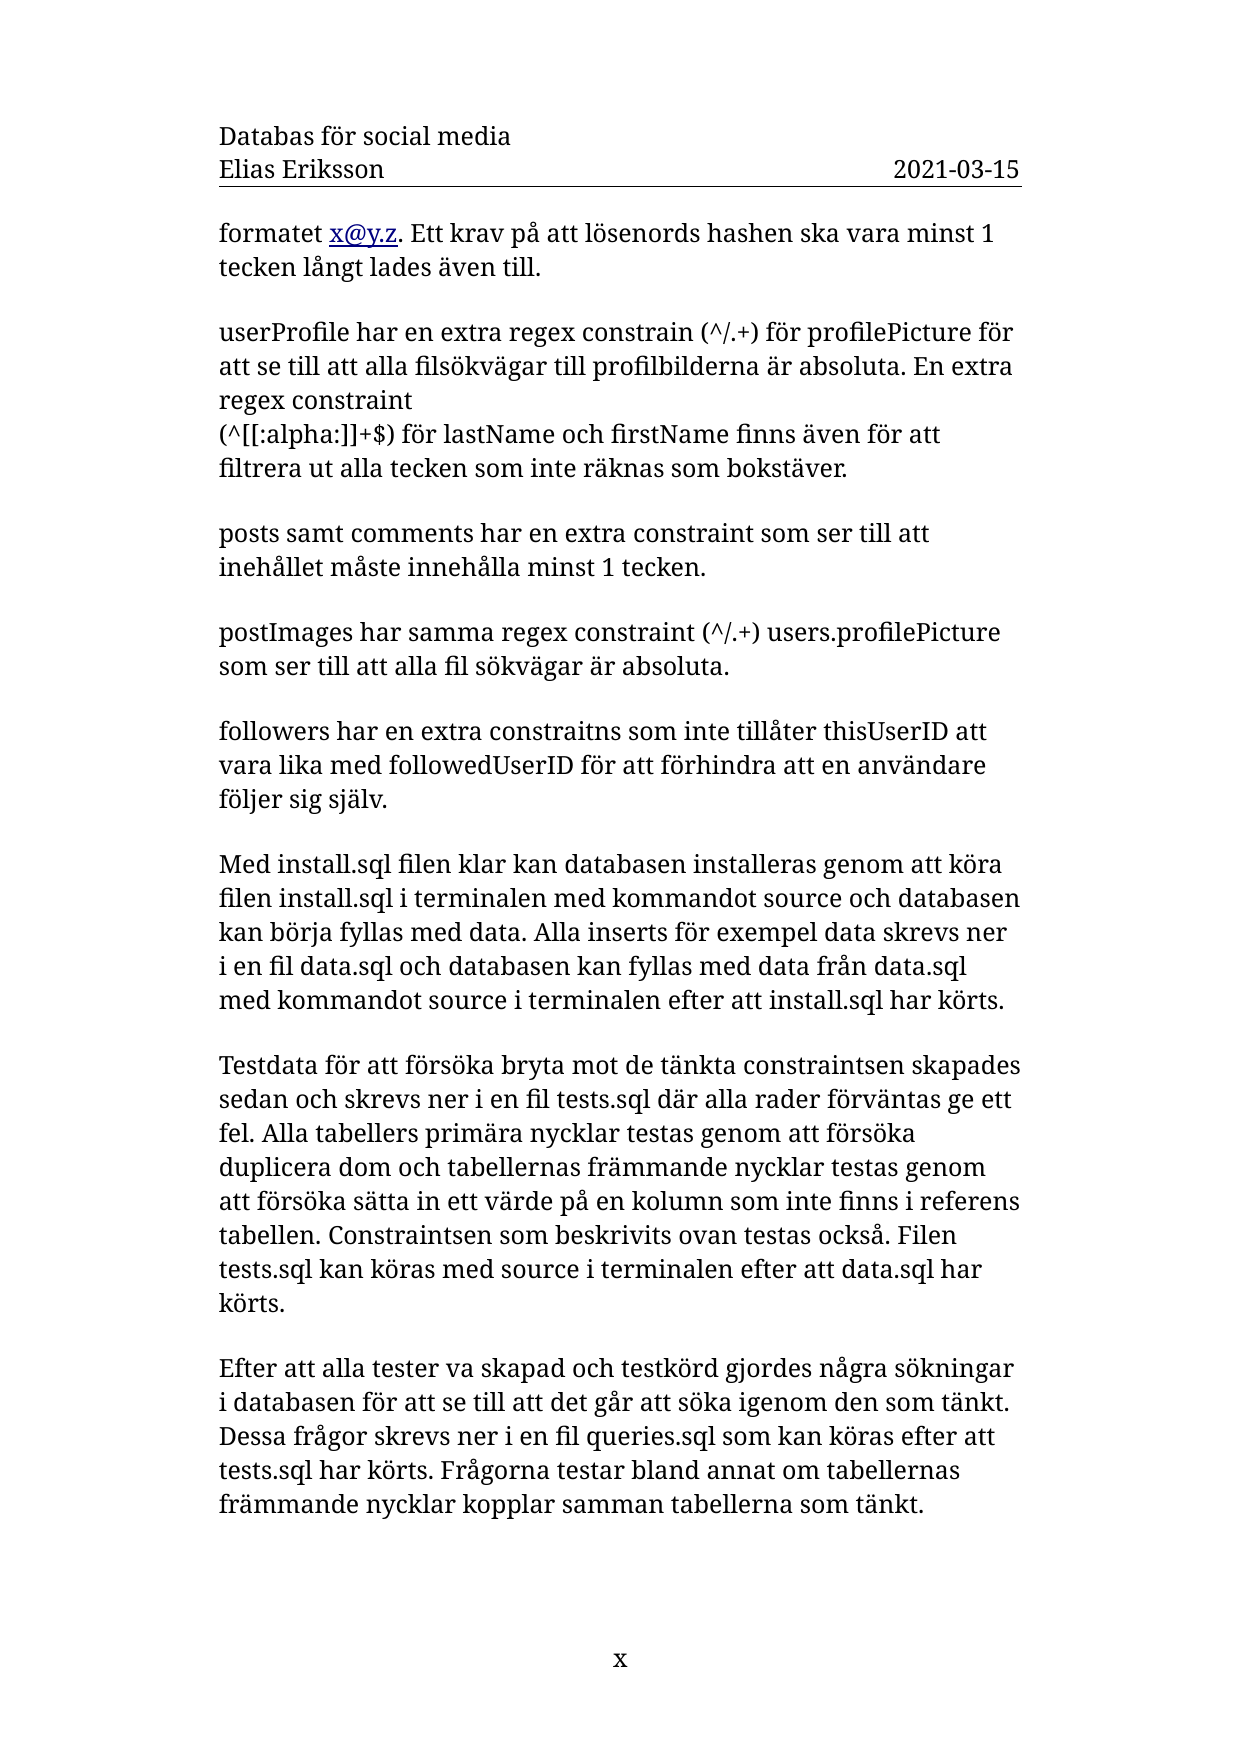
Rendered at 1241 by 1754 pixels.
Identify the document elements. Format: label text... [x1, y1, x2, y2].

text userProfile har en extra regex constrain (^/.+) för profilePicture för att se till att alla filsökvägar till profilbilderna är absoluta. En extra regex constraint (^[[:alpha:]]+$) för lastName och firstName finns även för att filtrera ut alla tecken som inte räknas som bokstäver. [218, 315, 1022, 485]
text Testdata för att försöka bryta mot de tänkta constraintsen skapades sedan och skrevs ner i en fil tests.sql där alla rader förväntas ge ett fel. Alla tabellers primära nycklar testas genom att försöka duplicera dom och tabellernas främmande nycklar testas genom att försöka sätta in ett värde på en kolumn som inte finns i referens tabellen. Constraintsen som beskrivits ovan testas också. Filen tests.sql kan köras med source i terminalen efter att data.sql har körts. [218, 1047, 1022, 1320]
text posts samt comments har en extra constraint som ser till att inehållet måste innehålla minst 1 tecken. [218, 516, 1022, 584]
text formatet x@y.z. Ett krav på att lösenords hashen ska vara minst 1 tecken långt lades även till. [218, 216, 1022, 284]
text Efter att alla tester va skapad och testkörd gjordes några sökningar i databasen för att se till att det går att söka igenom den som tänkt. Dessa frågor skrevs ner i en fil queries.sql som kan köras efter att tests.sql har körts. Frågorna testar bland annat om tabellernas främmande nycklar kopplar samman tabellerna som tänkt. [218, 1351, 1022, 1521]
text followers har en extra constraitns som inte tillåter thisUserID att vara lika med followedUserID för att förhindra att en användare följer sig själv. [218, 713, 1022, 816]
text Med install.sql filen klar kan databasen installeras genom att köra filen install.sql i terminalen med kommandot source och databasen kan börja fyllas med data. Alla inserts för exempel data skrevs ner i en fil data.sql och databasen kan fyllas med data från data.sql med kommandot source i terminalen efter att install.sql har körts. [218, 846, 1022, 1017]
text postImages har samma regex constraint (^/.+) users.profilePicture som ser till att alla fil sökvägar är absoluta. [218, 614, 1022, 683]
